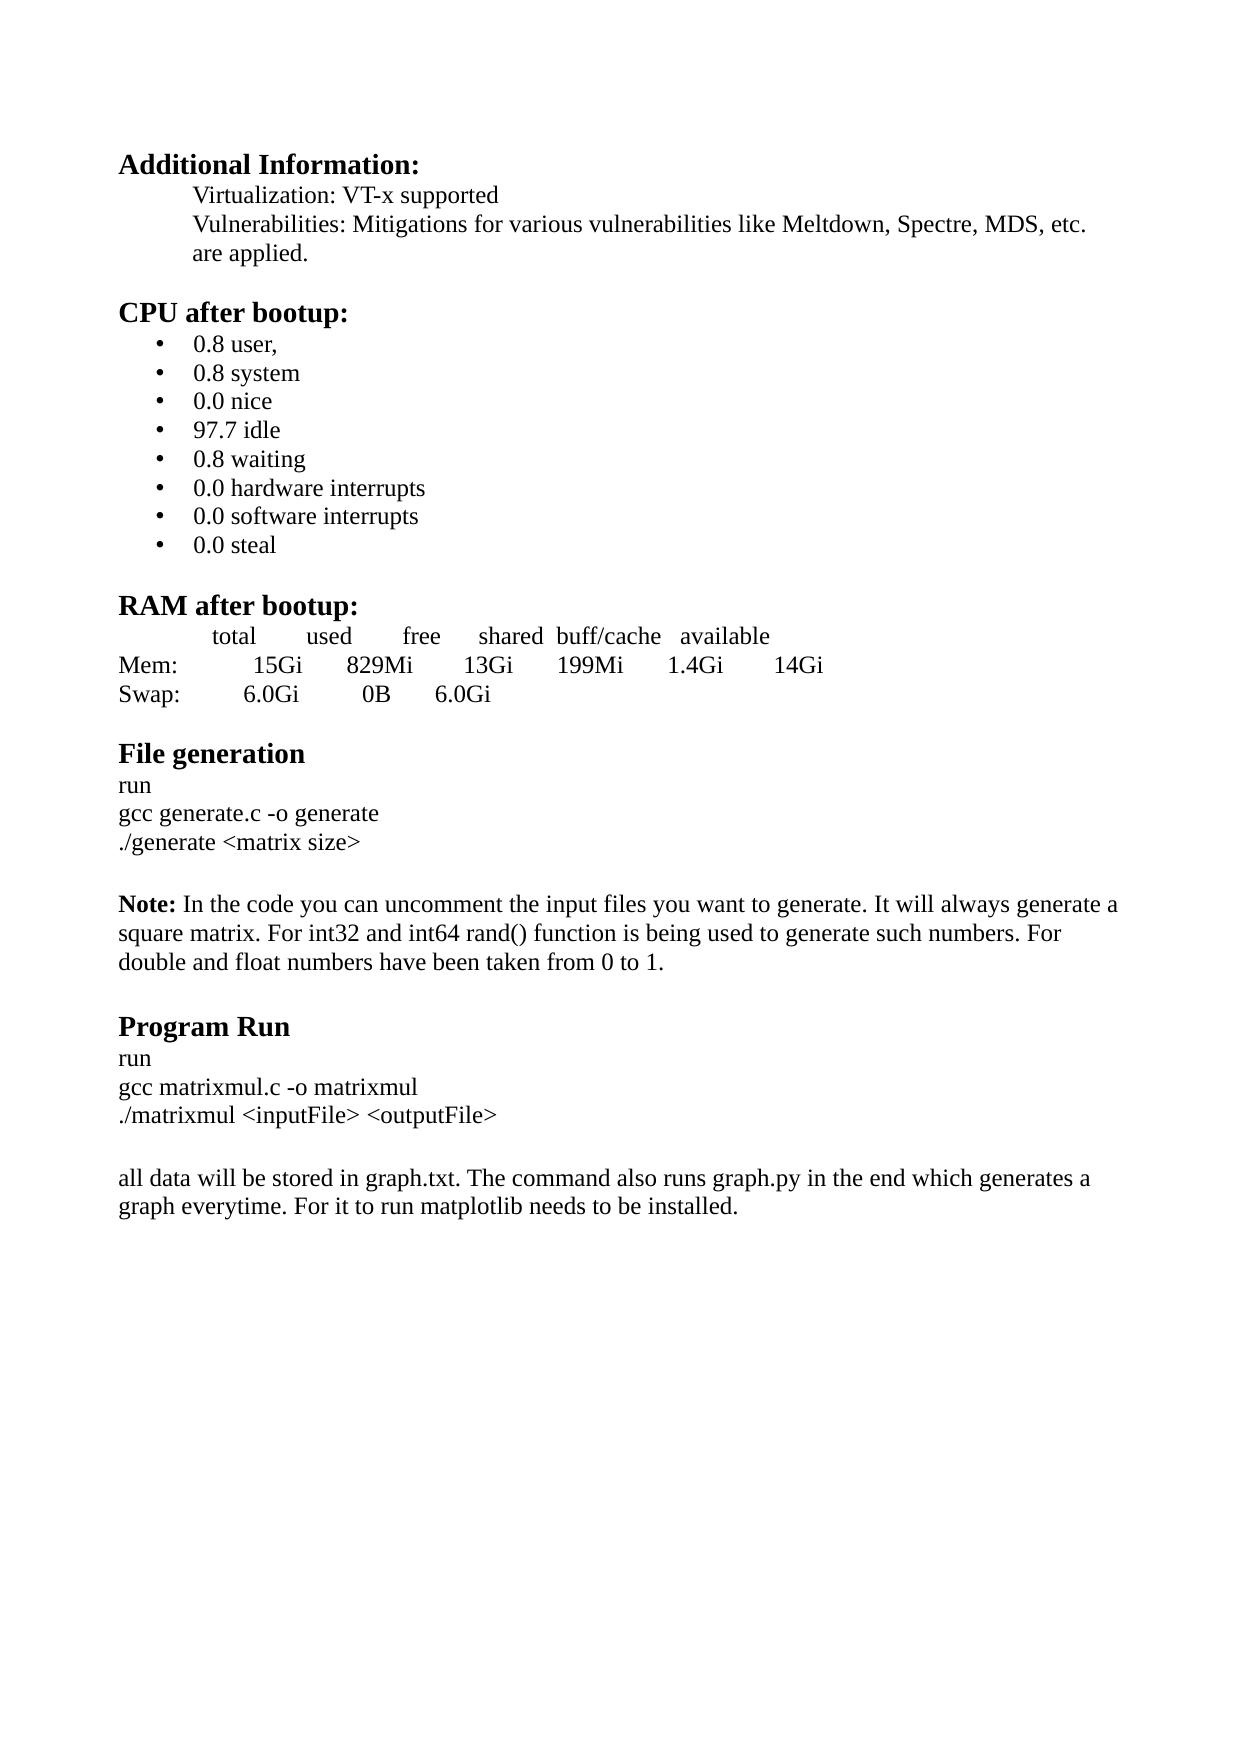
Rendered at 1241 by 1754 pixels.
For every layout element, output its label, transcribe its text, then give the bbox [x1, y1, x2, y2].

text Vulnerabilities: Mitigations for various vulnerabilities like Meltdown, Spectre, MDS, etc. are applied. [118, 209, 1122, 267]
list 0.8 system [156, 358, 1122, 386]
text run [118, 1043, 1122, 1072]
text CPU after bootup: [118, 295, 1122, 329]
text all data will be stored in graph.txt. The command also runs graph.py in the end which generates a graph everytime. For it to run matplotlib needs to be installed. [118, 1163, 1122, 1220]
text File generation run [118, 736, 1122, 798]
text Additional Information: [118, 147, 1122, 180]
text gcc generate.c -o generate [118, 798, 1122, 827]
text total used free shared buff/cache available [118, 621, 1122, 650]
list 97.7 idle [156, 415, 1122, 444]
text ./matrixmul <inputFile> <outputFile> [118, 1100, 1122, 1129]
list 0.0 hardware interrupts [156, 473, 1122, 501]
text Virtualization: VT-x supported [118, 180, 1122, 209]
text Note: In the code you can uncomment the input files you want to generate. It will always generate a square matrix. For int32 and int64 rand() function is being used to generate such numbers. For double and float numbers have been taken from 0 to 1. [118, 889, 1122, 976]
text RAM after bootup: [118, 588, 1122, 621]
list 0.0 software interrupts [156, 501, 1122, 530]
text Swap: 6.0Gi 0B 6.0Gi [118, 679, 1122, 707]
list 0.0 steal [156, 530, 1122, 559]
text ./generate <matrix size> [118, 827, 1122, 856]
list 0.0 nice [156, 386, 1122, 415]
list 0.8 user, [156, 329, 1122, 358]
text gcc matrixmul.c -o matrixmul [118, 1072, 1122, 1100]
list 0.8 waiting [156, 444, 1122, 473]
text Mem: 15Gi 829Mi 13Gi 199Mi 1.4Gi 14Gi [118, 650, 1122, 679]
text Program Run [118, 1009, 1122, 1043]
